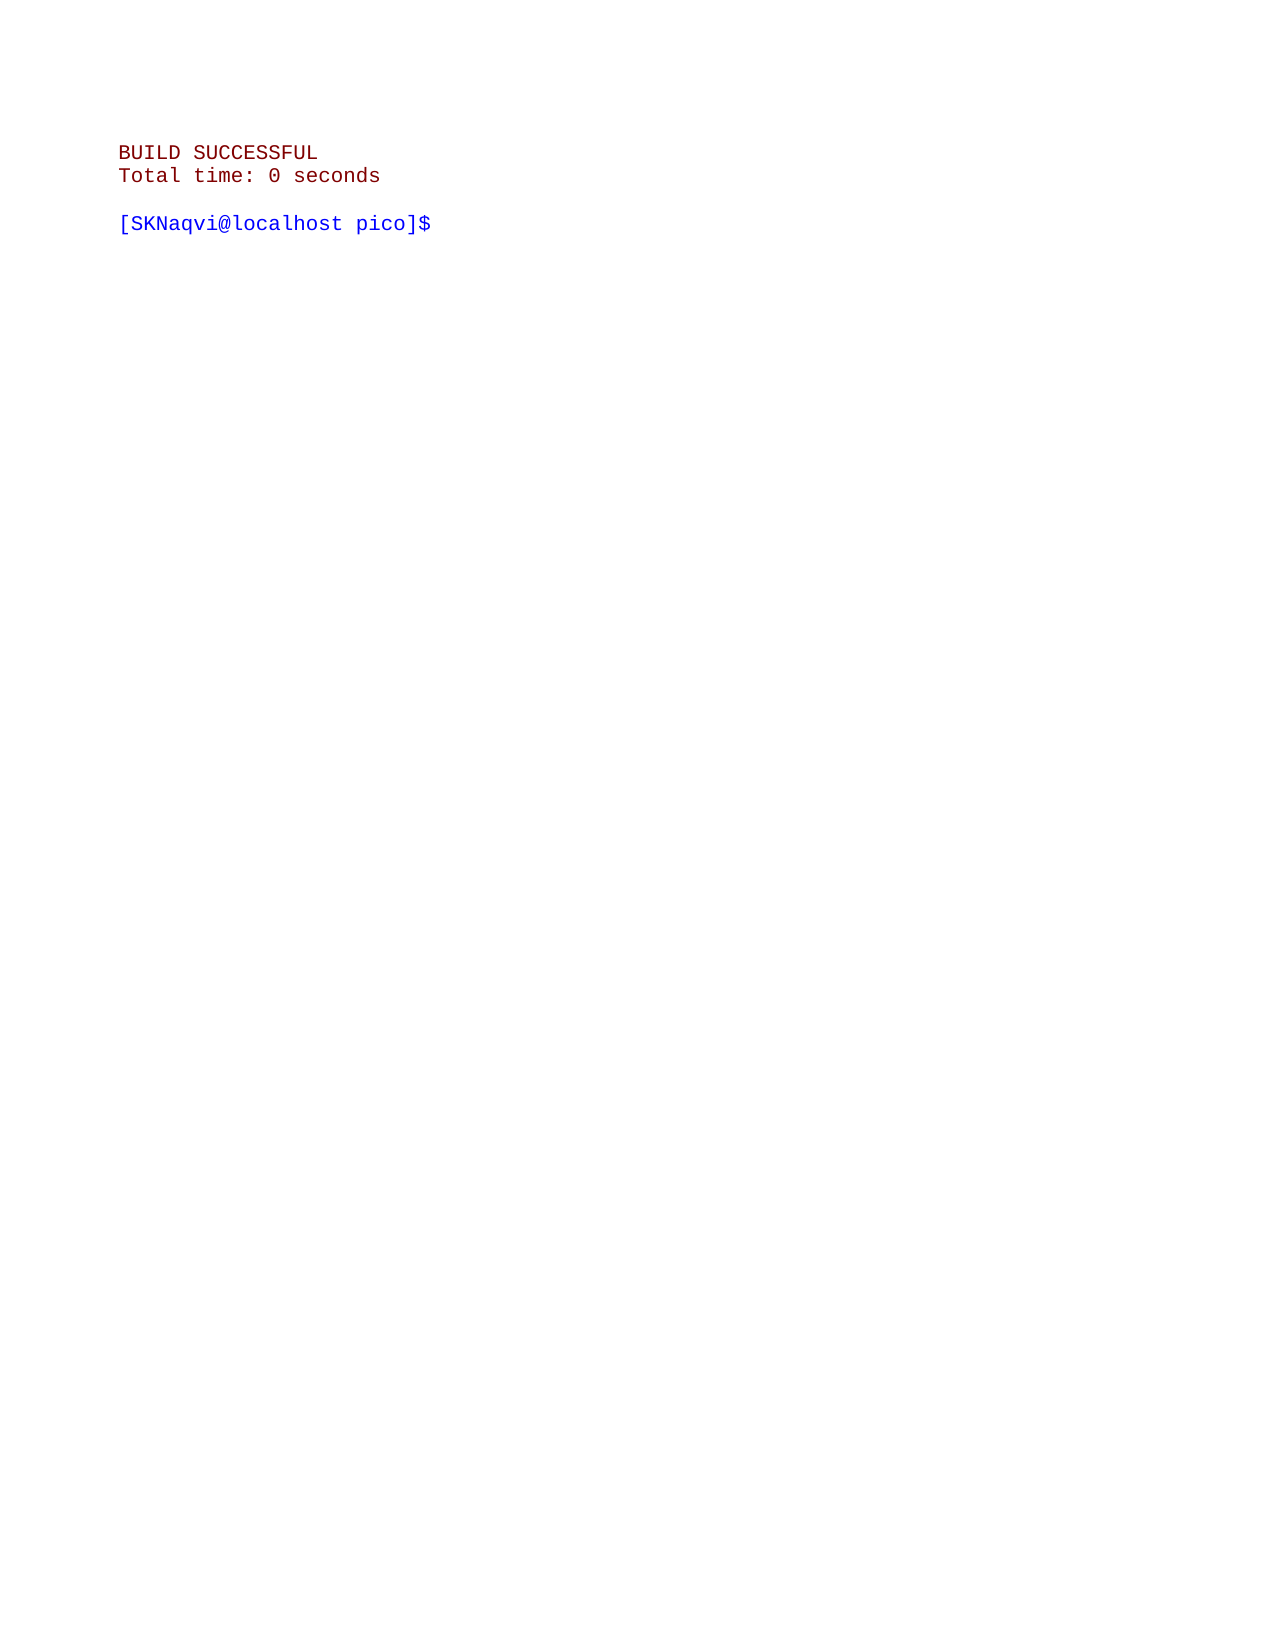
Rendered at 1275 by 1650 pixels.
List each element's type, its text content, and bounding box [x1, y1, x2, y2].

text BUILD SUCCESSFUL [118, 142, 1157, 165]
text Total time: 0 seconds [118, 165, 1157, 189]
text [SKNaqvi@localhost pico]$ [118, 213, 1157, 236]
